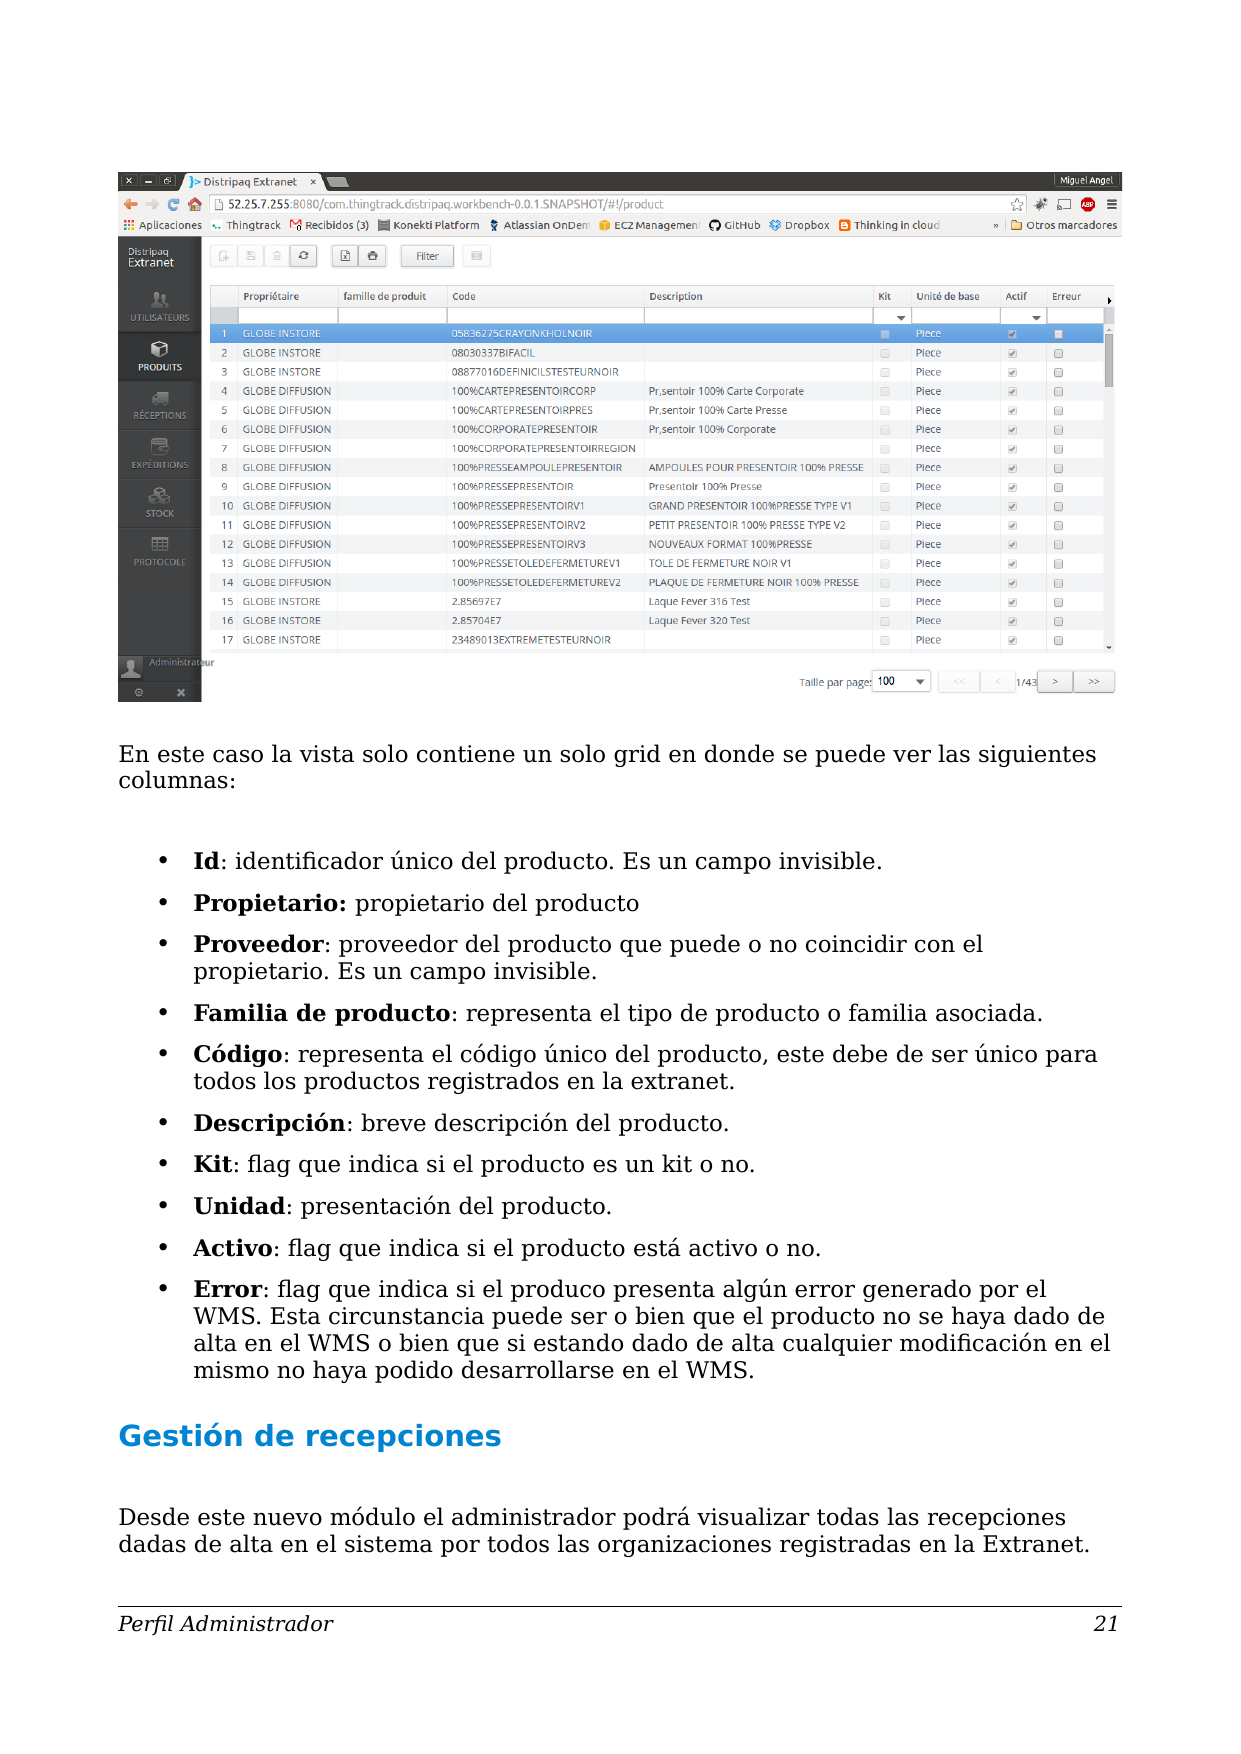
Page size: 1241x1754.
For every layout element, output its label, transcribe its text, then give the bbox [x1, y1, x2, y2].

subtitle Gestión de recepciones [118, 1419, 1122, 1453]
list Descripción: breve descripción del producto. [156, 1108, 1122, 1137]
list Kit: flag que indica si el producto es un kit o no. [156, 1149, 1122, 1178]
list Propietario: propietario del producto [156, 888, 1122, 917]
list Código: representa el código único del producto, este debe de ser único para todos los productos registrados en la extranet. [156, 1039, 1122, 1095]
list Familia de producto: representa el tipo de producto o familia asociada. [156, 998, 1122, 1027]
text Desde este nuevo módulo el administrador podrá visualizar todas las recepciones dadas de alta en el sistema por todos las organizaciones registradas en la Extranet. [118, 1504, 1122, 1558]
list Error: flag que indica si el produco presenta algún error generado por el WMS. Esta circunstancia puede ser o bien que el producto no se haya dado de alta en el WMS o bien que si estando dado de alta cualquier modificación en el mismo no haya podido desarrollarse en el WMS. [156, 1274, 1122, 1383]
text En este caso la vista solo contiene un solo grid en donde se puede ver las siguientes columnas: [118, 741, 1122, 794]
list Unidad: presentación del producto. [156, 1191, 1122, 1220]
picture [118, 172, 1123, 702]
list Activo: flag que indica si el producto está activo o no. [156, 1233, 1122, 1262]
list Proveedor: proveedor del producto que puede o no coincidir con el propietario. Es un campo invisible. [156, 929, 1122, 985]
list Id: identificador único del producto. Es un campo invisible. [156, 846, 1122, 875]
